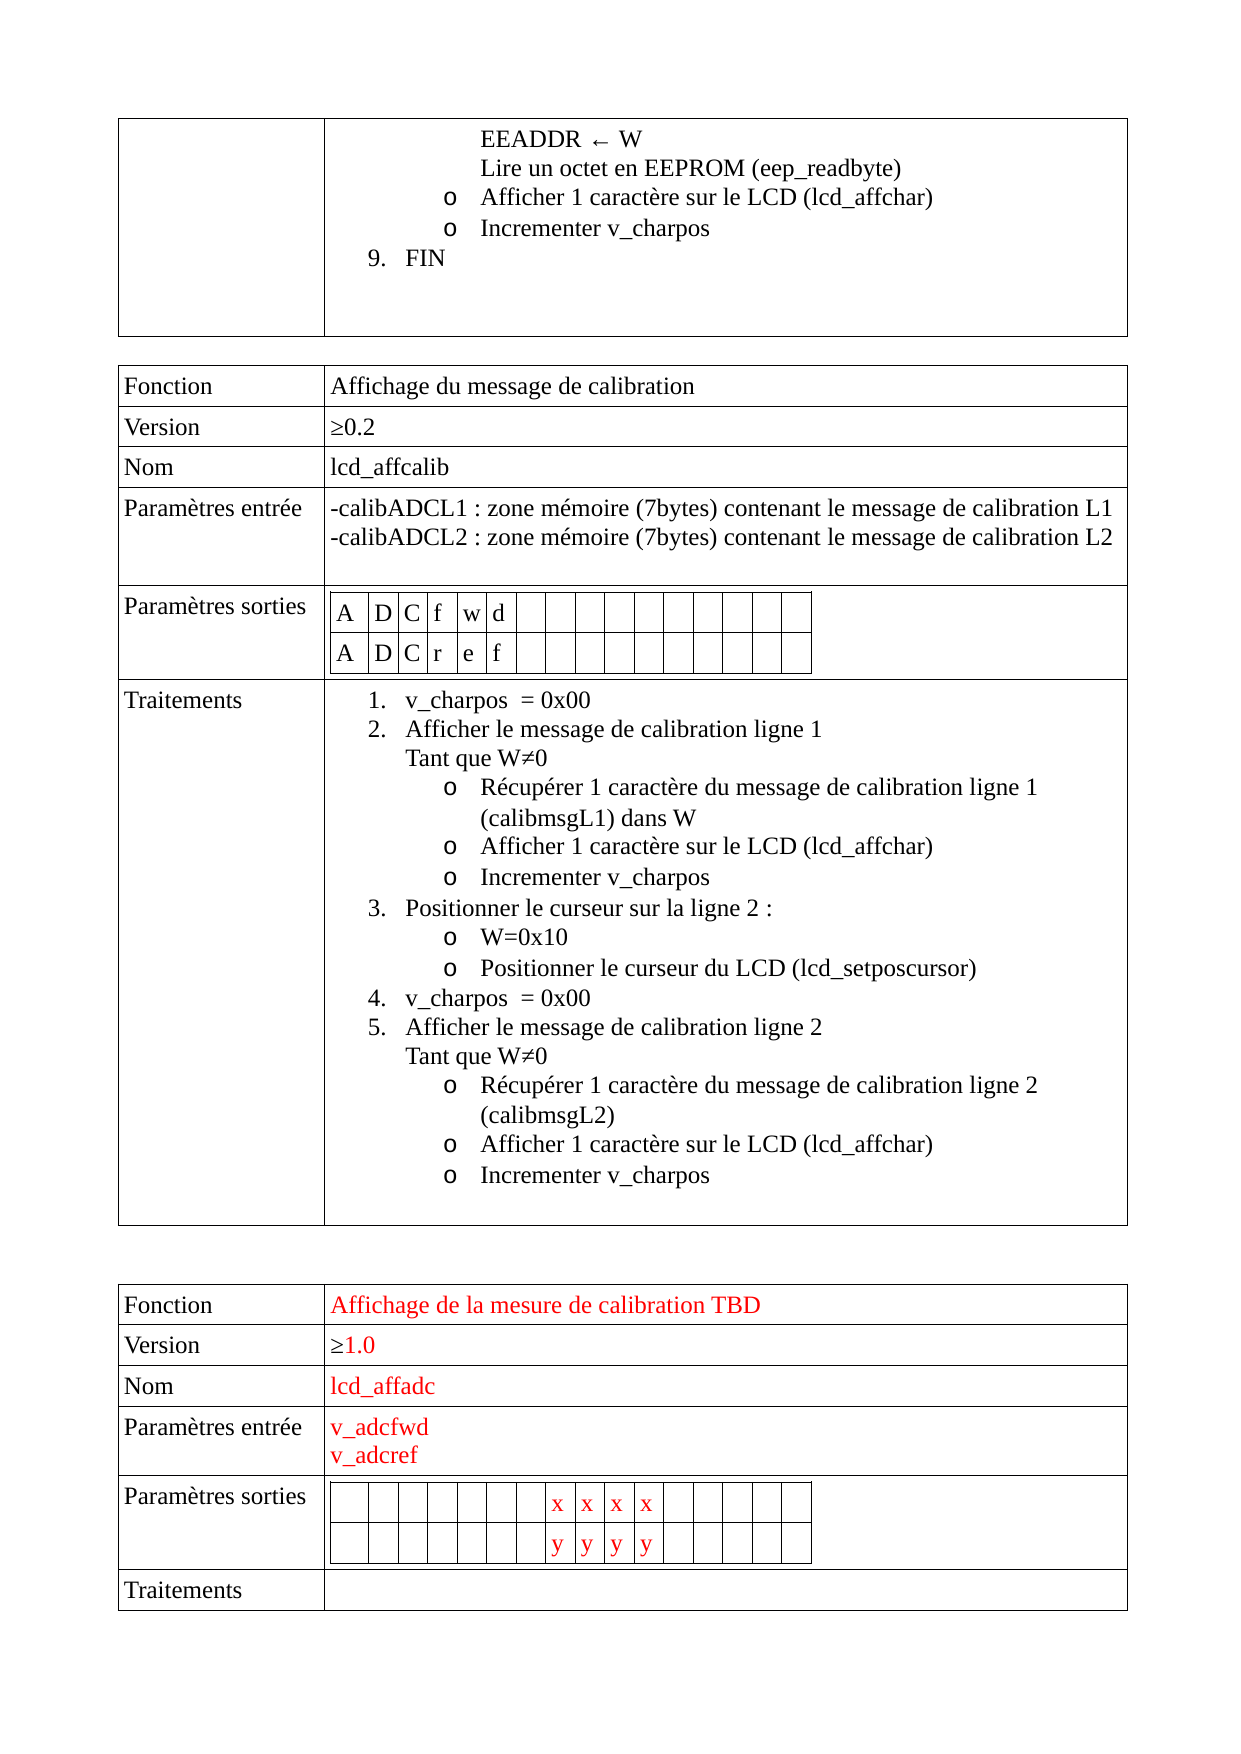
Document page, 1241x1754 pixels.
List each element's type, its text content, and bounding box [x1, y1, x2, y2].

table_cell [635, 633, 663, 673]
table_cell [664, 633, 693, 673]
table_header [694, 593, 722, 632]
table_header [635, 593, 663, 632]
table_header [605, 593, 634, 632]
table_header C [399, 593, 427, 632]
table_header x [635, 1483, 663, 1522]
table_cell [753, 1523, 781, 1563]
table_cell f [487, 633, 516, 673]
table_header [546, 593, 575, 632]
table_header Affichage du message de calibration [325, 366, 1127, 406]
table_header [331, 1483, 368, 1522]
table_cell Paramètres sorties [119, 1476, 324, 1569]
table_cell ≥0.2 [325, 407, 1127, 446]
table_cell [723, 1523, 752, 1563]
table_cell [517, 1523, 545, 1563]
table_header [399, 1483, 427, 1522]
table_header [576, 593, 604, 632]
table_cell [605, 633, 634, 673]
table_header [753, 593, 781, 632]
table_cell D [369, 633, 398, 673]
table_cell [664, 1523, 693, 1563]
table_cell [487, 1523, 516, 1563]
table_header [369, 1483, 398, 1522]
table_cell Traitements [119, 1570, 324, 1610]
table_cell y [605, 1523, 634, 1563]
table_cell [325, 1476, 1127, 1569]
table_cell [546, 633, 575, 673]
table_header [458, 1483, 486, 1522]
table_header [487, 1483, 516, 1522]
table_cell [369, 1523, 398, 1563]
table_cell Paramètres entrée [119, 1407, 324, 1475]
table_header x [546, 1483, 575, 1522]
table_cell [325, 586, 1127, 679]
table_header [694, 1483, 722, 1522]
table_header [664, 593, 693, 632]
table_header x [605, 1483, 634, 1522]
table_header [753, 1483, 781, 1522]
table_cell [119, 119, 324, 336]
table_header x [576, 1483, 604, 1522]
table_cell [517, 633, 545, 673]
table_header w [458, 593, 486, 632]
table_header d [487, 593, 516, 632]
table_cell [723, 633, 752, 673]
table_cell [399, 1523, 427, 1563]
table_cell Nom [119, 1366, 324, 1406]
table_cell lcd_affadc [325, 1366, 1127, 1406]
table_cell [458, 1523, 486, 1563]
table_cell v_charpos = 0x00 Afficher le message de calibration ligne 1 Tant que W≠0 Récupérer 1 caractère du message de calibration ligne 1 (calibmsgL1) dans W Afficher 1 caractère sur le LCD (lcd_affchar) Incrementer v_charpos Positionner le curseur sur la ligne 2 : W=0x10 Positionner le curseur du LCD (lcd_setposcursor) v_charpos = 0x00 Afficher le message de calibration ligne 2 Tant que W≠0 Récupérer 1 caractère du message de calibration ligne 2 (calibmsgL2) Afficher 1 caractère sur le LCD (lcd_affchar) Incrementer v_charpos [325, 680, 1127, 1225]
table_cell ≥1.0 [325, 1325, 1127, 1365]
table_header [723, 1483, 752, 1522]
table_header [517, 593, 545, 632]
table_header f [428, 593, 457, 632]
table_header D [369, 593, 398, 632]
table_cell [782, 633, 811, 673]
table_cell lcd_affcalib [325, 447, 1127, 487]
table_header Fonction [119, 366, 324, 406]
table_cell v_adcfwd v_adcref [325, 1407, 1127, 1475]
table_header Affichage de la mesure de calibration TBD [325, 1285, 1127, 1324]
table_cell A [331, 633, 368, 673]
table_cell Paramètres entrée [119, 488, 324, 585]
table_cell y [635, 1523, 663, 1563]
table_cell r [428, 633, 457, 673]
table_cell -calibADCL1 : zone mémoire (7bytes) contenant le message de calibration L1 -calibADCL2 : zone mémoire (7bytes) contenant le message de calibration L2 [325, 488, 1127, 585]
table_header Fonction [119, 1285, 324, 1324]
table_header [664, 1483, 693, 1522]
table_header [782, 1483, 811, 1522]
table_header A [331, 593, 368, 632]
table_cell [694, 633, 722, 673]
table_header [782, 593, 811, 632]
table_cell Version [119, 1325, 324, 1365]
table_cell C [399, 633, 427, 673]
table_cell y [546, 1523, 575, 1563]
table_header [517, 1483, 545, 1522]
table_header [428, 1483, 457, 1522]
table_cell [753, 633, 781, 673]
table_cell Nom [119, 447, 324, 487]
table_cell v_charpos = 0x00 Afficher le message de boot ligne 1 Tant que W≠0 Récupérer 1 caractère du message de boot ligne 1 (bootmsgL1) dans W Afficher 1 caractère sur le LCD (lcd_affchar) Incrementer v_charpos Positionner le curseur sur la ligne 2 : W=0x10 Positionner le curseur du LCD (lcd_setposcursor) v_charpos = 0x00 Afficher le message de boot ligne 2 Tant que W≠0 Récupérer 1 caractère du message de boot ligne 2 (bootmsgL2) Afficher 1 caractère sur le LCD (lcd_affchar) Incrementer v_charpos Positionner le curseur sur la ligne 2, 13ème colonne : W=0x1C Positionner le curseur du LCD (lcd_setposcursor) v_charpos = 0x00 afficher la version Tant que W≠0 Récupérer le caractère en EEPROM W ← v_charpos EEADDR ← W Lire un octet en EEPROM (eep_readbyte) Afficher 1 caractère sur le LCD (lcd_affchar) Incrementer v_charpos FIN [325, 119, 1127, 336]
table_cell Paramètres sorties [119, 586, 324, 679]
table_cell e [458, 633, 486, 673]
table_cell Traitements [119, 680, 324, 1225]
table_cell y [576, 1523, 604, 1563]
table_cell [576, 633, 604, 673]
table_cell [325, 1570, 1127, 1610]
table_header [723, 593, 752, 632]
table_cell [782, 1523, 811, 1563]
table_cell [694, 1523, 722, 1563]
table_cell [331, 1523, 368, 1563]
table_cell Version [119, 407, 324, 446]
table_cell [428, 1523, 457, 1563]
